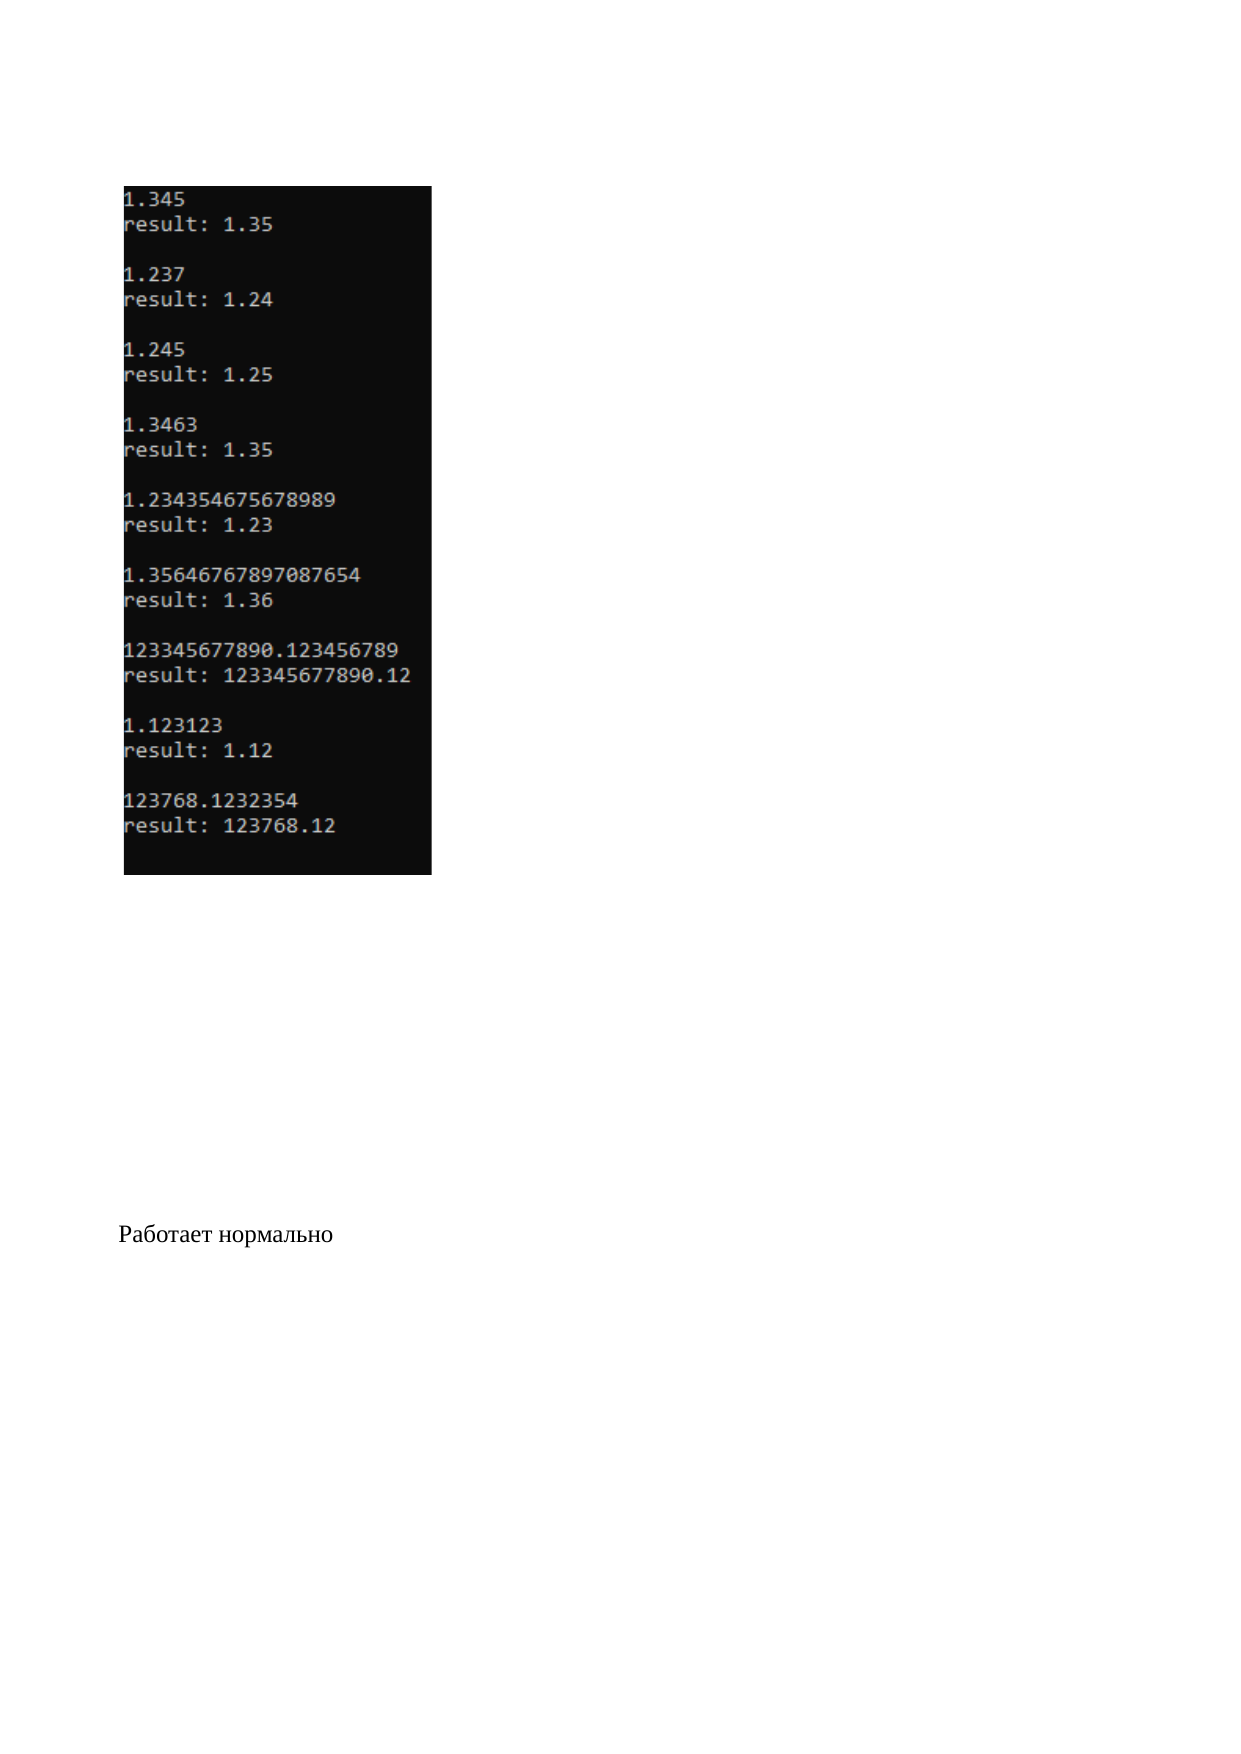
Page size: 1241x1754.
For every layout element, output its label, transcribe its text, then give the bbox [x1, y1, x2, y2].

text Работает нормально [118, 1219, 1122, 1248]
picture [123, 186, 432, 875]
